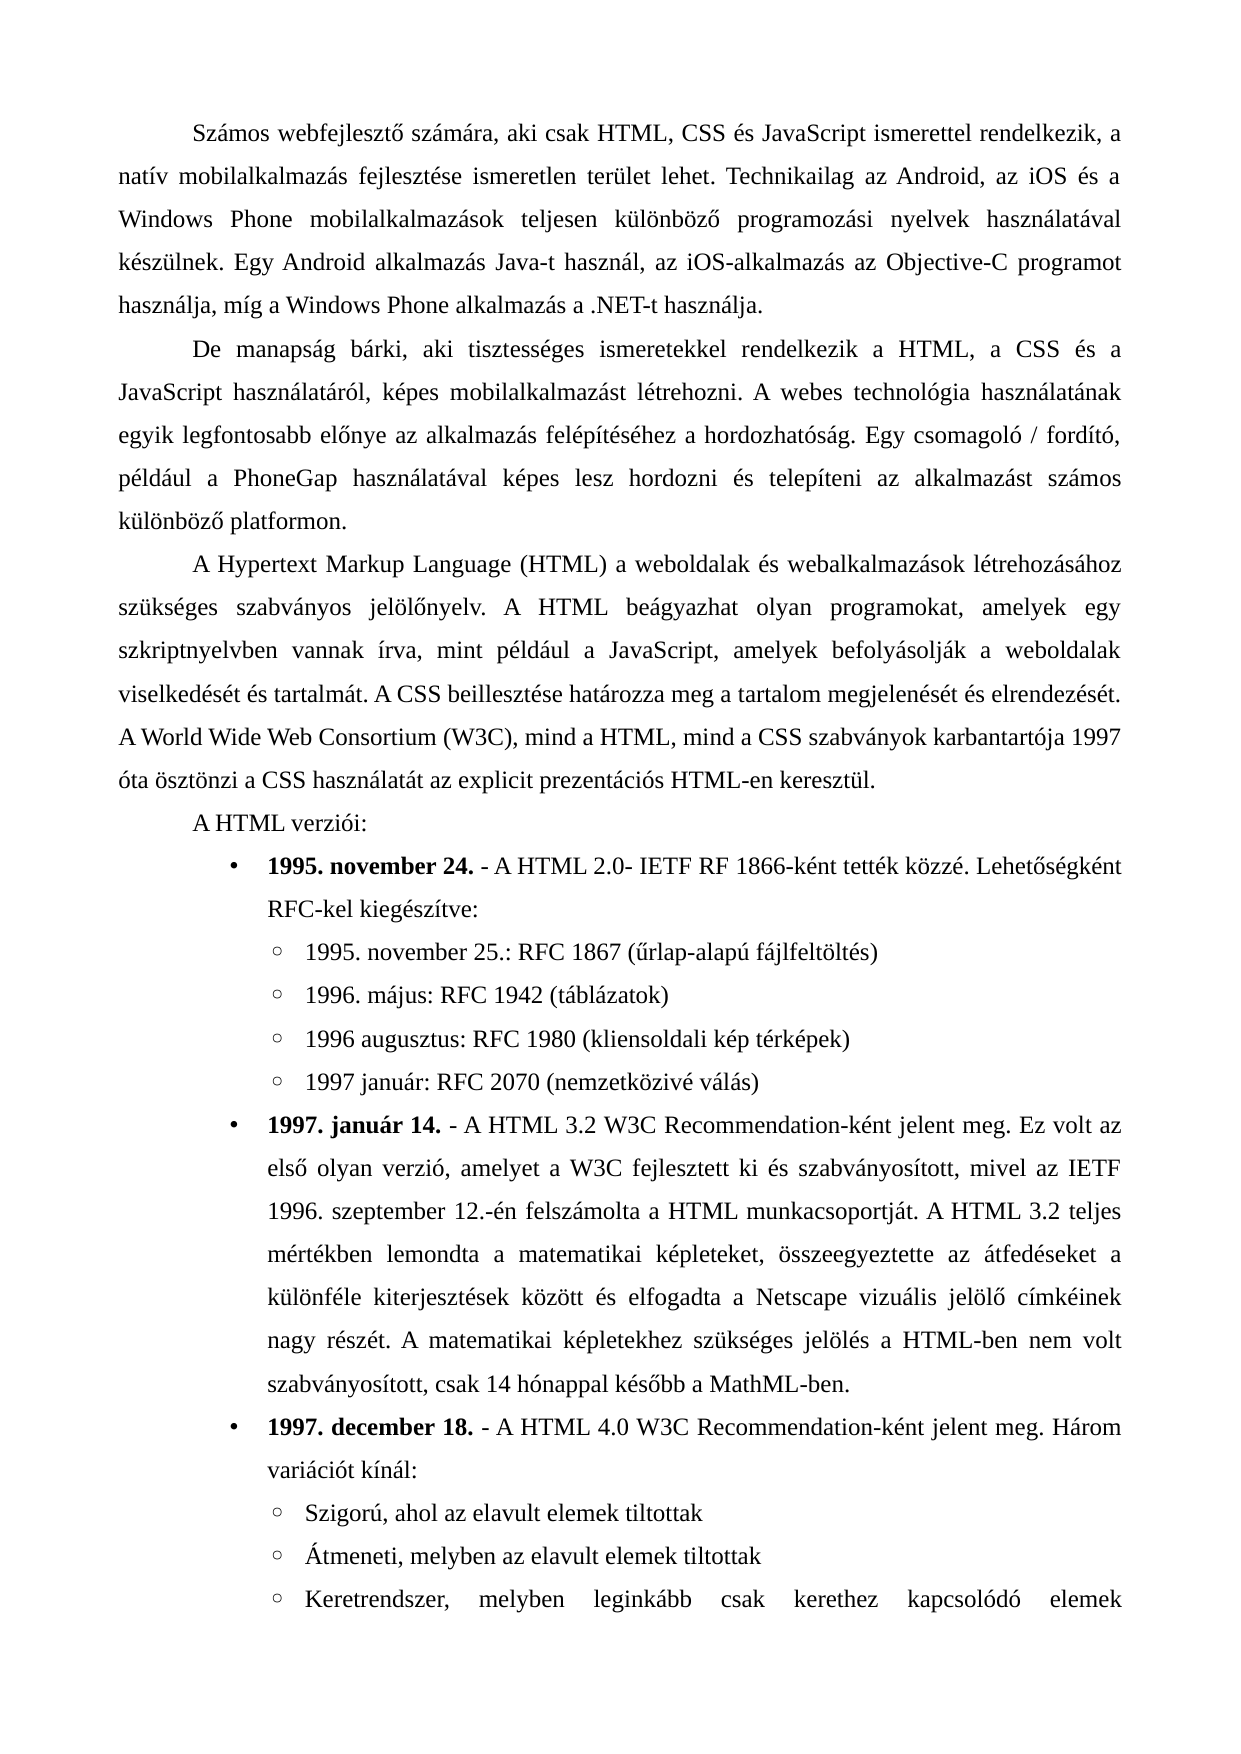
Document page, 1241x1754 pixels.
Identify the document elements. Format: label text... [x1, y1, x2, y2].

text De manapság bárki, aki tisztességes ismeretekkel rendelkezik a HTML, a CSS és a JavaScript használatáról, képes mobilalkalmazást létrehozni. A webes technológia használatának egyik legfontosabb előnye az alkalmazás felépítéséhez a hordozhatóság. Egy csomagoló / fordító, például a PhoneGap használatával képes lesz hordozni és telepíteni az alkalmazást számos különböző platformon. [118, 334, 1122, 535]
list Átmeneti, melyben az elavult elemek tiltottak [267, 1541, 1122, 1570]
list 1997. december 18. - A HTML 4.0 W3C Recommendation-ként jelent meg. Három variációt kínál: [229, 1412, 1122, 1484]
list 1996. május: RFC 1942 (táblázatok) [267, 981, 1122, 1009]
list 1995. november 24. - A HTML 2.0- IETF RF 1866-ként tették közzé. Lehetőségként RFC-kel kiegészítve: [229, 851, 1122, 923]
list Keretrendszer, melyben leginkább csak kerethez kapcsolódó elemek [267, 1584, 1122, 1613]
text Számos webfejlesztő számára, aki csak HTML, CSS és JavaScript ismerettel rendelkezik, a natív mobilalkalmazás fejlesztése ismeretlen terület lehet. Technikailag az Android, az iOS és a Windows Phone mobilalkalmazások teljesen különböző programozási nyelvek használatával készülnek. Egy Android alkalmazás Java-t használ, az iOS-alkalmazás az Objective-C programot használja, míg a Windows Phone alkalmazás a .NET-t használja. [118, 118, 1122, 319]
list 1996 augusztus: RFC 1980 (kliensoldali kép térképek) [267, 1024, 1122, 1052]
text A Hypertext Markup Language (HTML) a weboldalak és webalkalmazások létrehozásához szükséges szabványos jelölőnyelv. A HTML beágyazhat olyan programokat, amelyek egy szkriptnyelvben vannak írva, mint például a JavaScript, amelyek befolyásolják a weboldalak viselkedését és tartalmát. A CSS beillesztése határozza meg a tartalom megjelenését és elrendezését. A World Wide Web Consortium (W3C), mind a HTML, mind a CSS szabványok karbantartója 1997 óta ösztönzi a CSS használatát az explicit prezentációs HTML-en keresztül. [118, 549, 1122, 794]
list 1997 január: RFC 2070 (nemzetközivé válás) [267, 1067, 1122, 1096]
list Szigorú, ahol az elavult elemek tiltottak [267, 1498, 1122, 1527]
list 1995. november 25.: RFC 1867 (űrlap-alapú fájlfeltöltés) [267, 937, 1122, 966]
text A HTML verziói: [118, 808, 1122, 837]
list 1997. január 14. - A HTML 3.2 W3C Recommendation-ként jelent meg. Ez volt az első olyan verzió, amelyet a W3C fejlesztett ki és szabványosított, mivel az IETF 1996. szeptember 12.-én felszámolta a HTML munkacsoportját. A HTML 3.2 teljes mértékben lemondta a matematikai képleteket, összeegyeztette az átfedéseket a különféle kiterjesztések között és elfogadta a Netscape vizuális jelölő címkéinek nagy részét. A matematikai képletekhez szükséges jelölés a HTML-ben nem volt szabványosított, csak 14 hónappal később a MathML-ben. [229, 1110, 1122, 1397]
